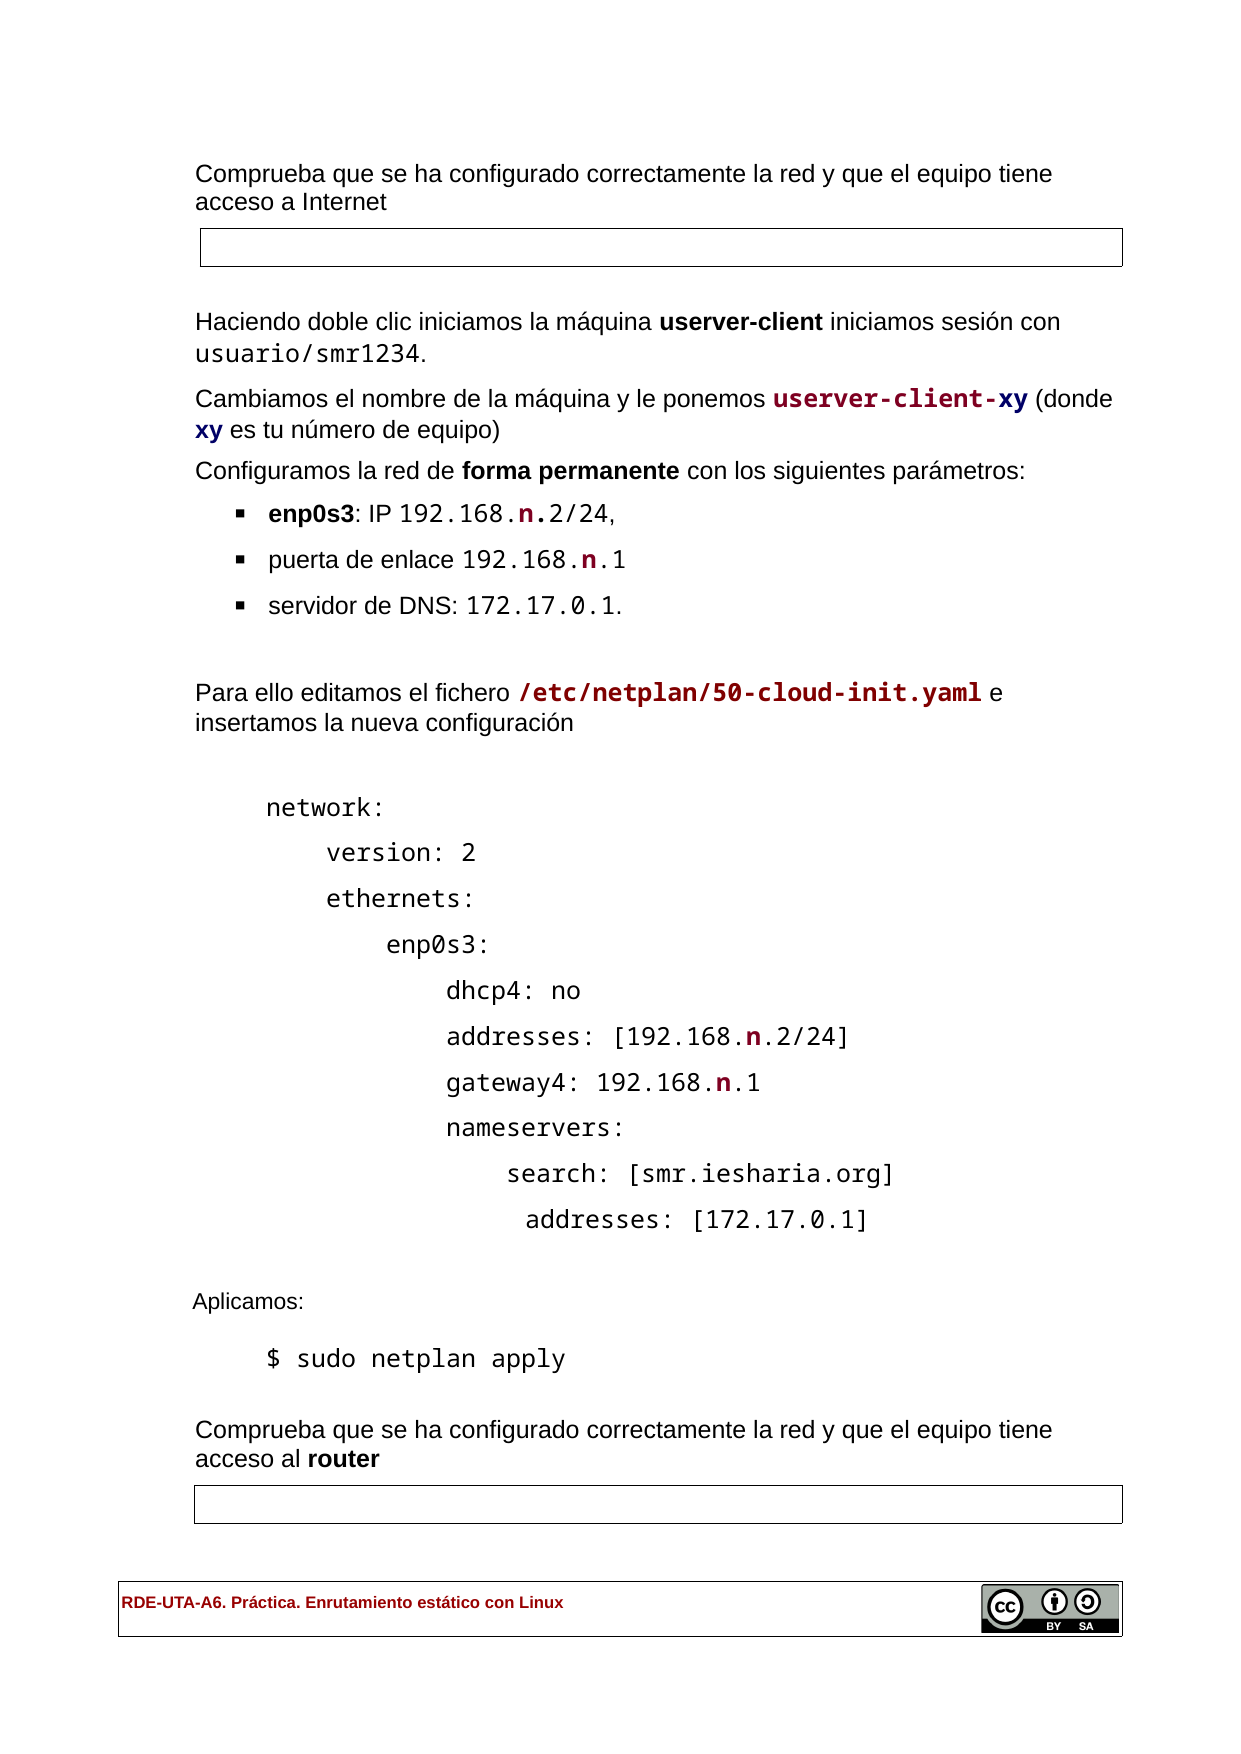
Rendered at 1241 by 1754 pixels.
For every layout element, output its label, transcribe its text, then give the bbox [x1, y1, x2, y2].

text nameservers: [266, 1110, 1122, 1144]
text addresses: [192.168.n.2/24] [266, 1018, 1122, 1052]
text enp0s3: [266, 927, 1122, 961]
text version: 2 [266, 835, 1122, 869]
text Cambiamos el nombre de la máquina y le ponemos userver-client-xy (donde xy es tu número de equipo) [195, 381, 1122, 444]
text Para ello editamos el fichero /etc/netplan/50-cloud-init.yaml e insertamos la nueva configuración [195, 674, 1122, 737]
text $ sudo netplan apply [192, 1341, 1122, 1375]
table_header [195, 1486, 1122, 1523]
text Haciendo doble clic iniciamos la máquina userver-client iniciamos sesión con usuario/smr1234. [195, 306, 1122, 369]
text dhcp4: no [266, 973, 1122, 1007]
text network: [266, 789, 1122, 823]
list servidor de DNS: 172.17.0.1. [231, 588, 1122, 622]
text Configuramos la red de forma permanente con los siguientes parámetros: [195, 456, 1122, 484]
table_header [201, 229, 1122, 266]
list puerta de enlace 192.168.n.1 [231, 542, 1122, 576]
text Aplicamos: [192, 1288, 1122, 1314]
text Comprueba que se ha configurado correctamente la red y que el equipo tiene acceso al router [195, 1415, 1122, 1473]
picture [981, 1584, 1119, 1633]
text ethernets: [266, 881, 1122, 915]
list enp0s3: IP 192.168.n.2/24, [231, 496, 1122, 530]
text gateway4: 192.168.n.1 [266, 1064, 1122, 1098]
text search: [smr.iesharia.org] [266, 1156, 1122, 1190]
text addresses: [172.17.0.1] [195, 1202, 1122, 1236]
text Comprueba que se ha configurado correctamente la red y que el equipo tiene acceso a Internet [195, 159, 1122, 216]
